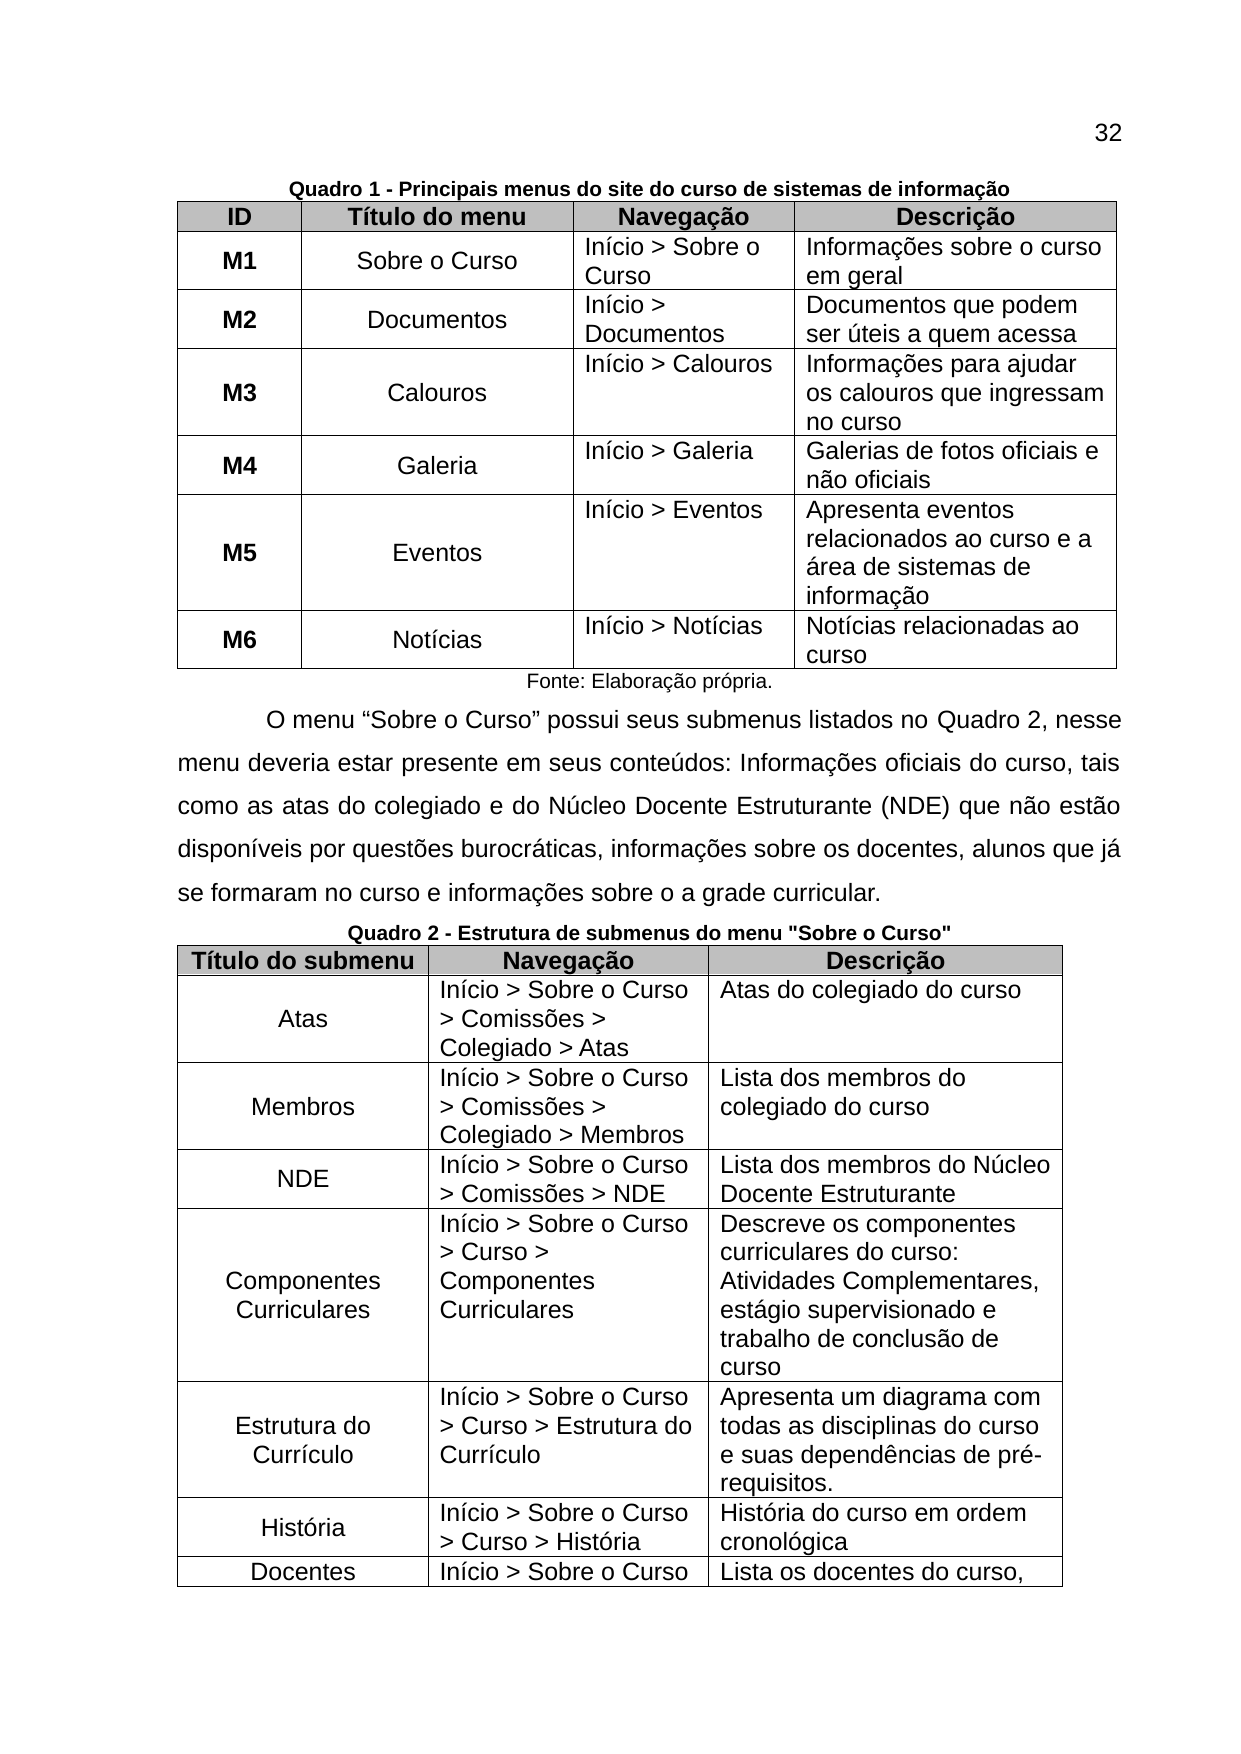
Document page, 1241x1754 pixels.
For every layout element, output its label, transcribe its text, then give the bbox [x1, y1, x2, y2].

table_cell Início > Galeria [574, 436, 794, 494]
table_cell Início > Eventos [574, 495, 794, 610]
table_header Descrição [795, 202, 1116, 231]
table_cell Início > Sobre o Curso > Comissões > Colegiado > Membros [429, 1063, 708, 1149]
table_cell Estrutura do Currículo [178, 1382, 428, 1497]
table_cell Início > Notícias [574, 611, 794, 668]
table_cell Início > Sobre o Curso > Curso > Estrutura do Currículo [429, 1382, 708, 1497]
table_cell M4 [178, 436, 301, 494]
table_cell Componentes Curriculares [178, 1209, 428, 1381]
table_cell Informações sobre o curso em geral [795, 232, 1116, 289]
table_cell Documentos [302, 290, 573, 348]
table_cell Notícias [302, 611, 573, 668]
table_cell Lista dos membros do colegiado do curso [709, 1063, 1062, 1149]
table_header Navegação [429, 946, 708, 974]
table_header Navegação [574, 202, 794, 231]
table_cell M1 [178, 232, 301, 289]
table_cell Descreve os componentes curriculares do curso: Atividades Complementares, estágio supervisionado e trabalho de conclusão de curso [709, 1209, 1062, 1381]
table_cell Atas do colegiado do curso [709, 976, 1062, 1062]
table_cell Atas [178, 976, 428, 1062]
table_cell M3 [178, 349, 301, 435]
table_cell Início > Sobre o Curso [429, 1557, 708, 1586]
table_cell Eventos [302, 495, 573, 610]
text Quadro 2 - Estrutura de submenus do menu "Sobre o Curso" [177, 921, 1122, 945]
table_cell Calouros [302, 349, 573, 435]
table_cell Início > Sobre o Curso > Curso > História [429, 1498, 708, 1556]
table_cell Membros [178, 1063, 428, 1149]
table_cell Início > Sobre o Curso > Comissões > Colegiado > Atas [429, 976, 708, 1062]
table_cell História do curso em ordem cronológica [709, 1498, 1062, 1556]
table_header Título do menu [302, 202, 573, 231]
table_cell M2 [178, 290, 301, 348]
text O menu “Sobre o Curso” possui seus submenus listados no Quadro 2, nesse menu deveria estar presente em seus conteúdos: Informações oficiais do curso, tais como as atas do colegiado e do Núcleo Docente Estruturante (NDE) que não estão disponíveis por questões burocráticas, informações sobre os docentes, alunos que já se formaram no curso e informações sobre o a grade curricular. [177, 705, 1122, 906]
table_cell História [178, 1498, 428, 1556]
table_cell Início > Documentos [574, 290, 794, 348]
text Fonte: Elaboração própria. [177, 669, 1122, 693]
table_cell Início > Sobre o Curso > Comissões > NDE [429, 1150, 708, 1208]
table_cell Início > Sobre o Curso > Curso > Componentes Curriculares [429, 1209, 708, 1381]
table_cell Início > Calouros [574, 349, 794, 435]
table_cell Lista dos membros do Núcleo Docente Estruturante [709, 1150, 1062, 1208]
table_cell NDE [178, 1150, 428, 1208]
table_cell Sobre o Curso [302, 232, 573, 289]
table_header ID [178, 202, 301, 231]
table_header Título do submenu [178, 946, 428, 974]
table_cell M6 [178, 611, 301, 668]
table_cell Informações para ajudar os calouros que ingressam no curso [795, 349, 1116, 435]
table_cell Apresenta eventos relacionados ao curso e a área de sistemas de informação [795, 495, 1116, 610]
table_cell Notícias relacionadas ao curso [795, 611, 1116, 668]
text Quadro 1 - Principais menus do site do curso de sistemas de informação [177, 177, 1122, 201]
table_header Descrição [709, 946, 1062, 974]
table_cell Apresenta um diagrama com todas as disciplinas do curso e suas dependências de pré-requisitos. [709, 1382, 1062, 1497]
table_cell Galerias de fotos oficiais e não oficiais [795, 436, 1116, 494]
table_cell M5 [178, 495, 301, 610]
table_cell Galeria [302, 436, 573, 494]
table_cell Documentos que podem ser úteis a quem acessa [795, 290, 1116, 348]
table_cell Lista os docentes do curso, [709, 1557, 1062, 1586]
table_cell Início > Sobre o Curso [574, 232, 794, 289]
table_cell Docentes [178, 1557, 428, 1586]
